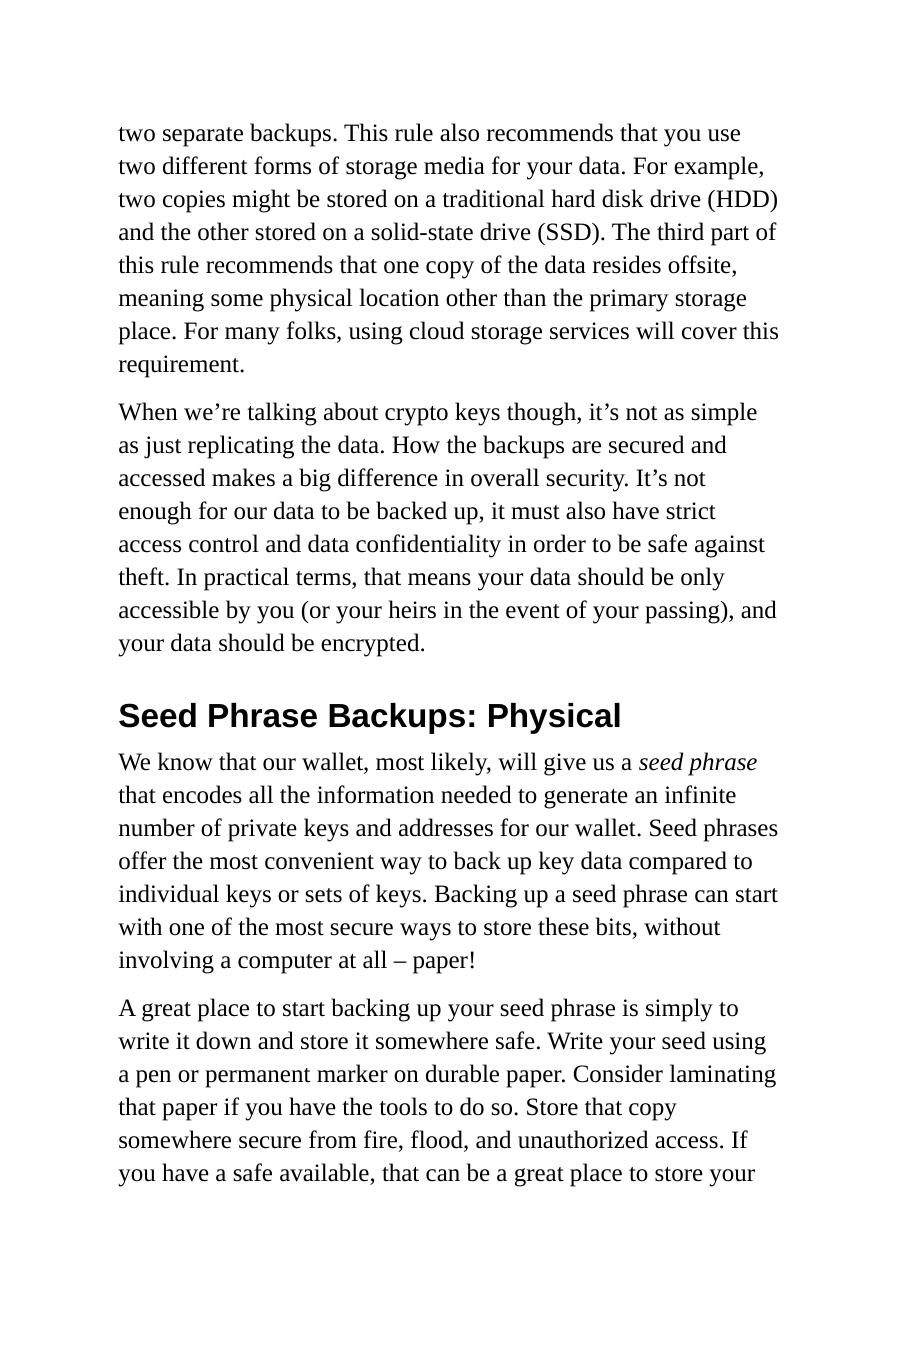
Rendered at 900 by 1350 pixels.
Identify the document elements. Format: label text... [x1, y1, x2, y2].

text We know that our wallet, most likely, will give us a seed phrase that encodes all the information needed to generate an infinite number of private keys and addresses for our wallet. Seed phrases offer the most convenient way to back up key data compared to individual keys or sets of keys. Backing up a seed phrase can start with one of the most secure ways to store these bits, without involving a computer at all – paper! [118, 747, 782, 974]
subtitle Seed Phrase Backups: Physical [118, 696, 782, 735]
text two separate backups. This rule also recommends that you use two different forms of storage media for your data. For example, two copies might be stored on a traditional hard disk drive (HDD) and the other stored on a solid-state drive (SSD). The third part of this rule recommends that one copy of the data resides offsite, meaning some physical location other than the primary storage place. For many folks, using cloud storage services will cover this requirement. [118, 118, 782, 378]
text When we’re talking about crypto keys though, it’s not as simple as just replicating the data. How the backups are secured and accessed makes a big difference in overall security. It’s not enough for our data to be backed up, it must also have strict access control and data confidentiality in order to be safe against theft. In practical terms, that means your data should be only accessible by you (or your heirs in the event of your passing), and your data should be encrypted. [118, 397, 782, 657]
text A great place to start backing up your seed phrase is simply to write it down and store it somewhere safe. Write your seed using a pen or permanent marker on durable paper. Consider laminating that paper if you have the tools to do so. Store that copy somewhere secure from fire, flood, and unauthorized access. If you have a safe available, that can be a great place to store your [118, 993, 782, 1187]
